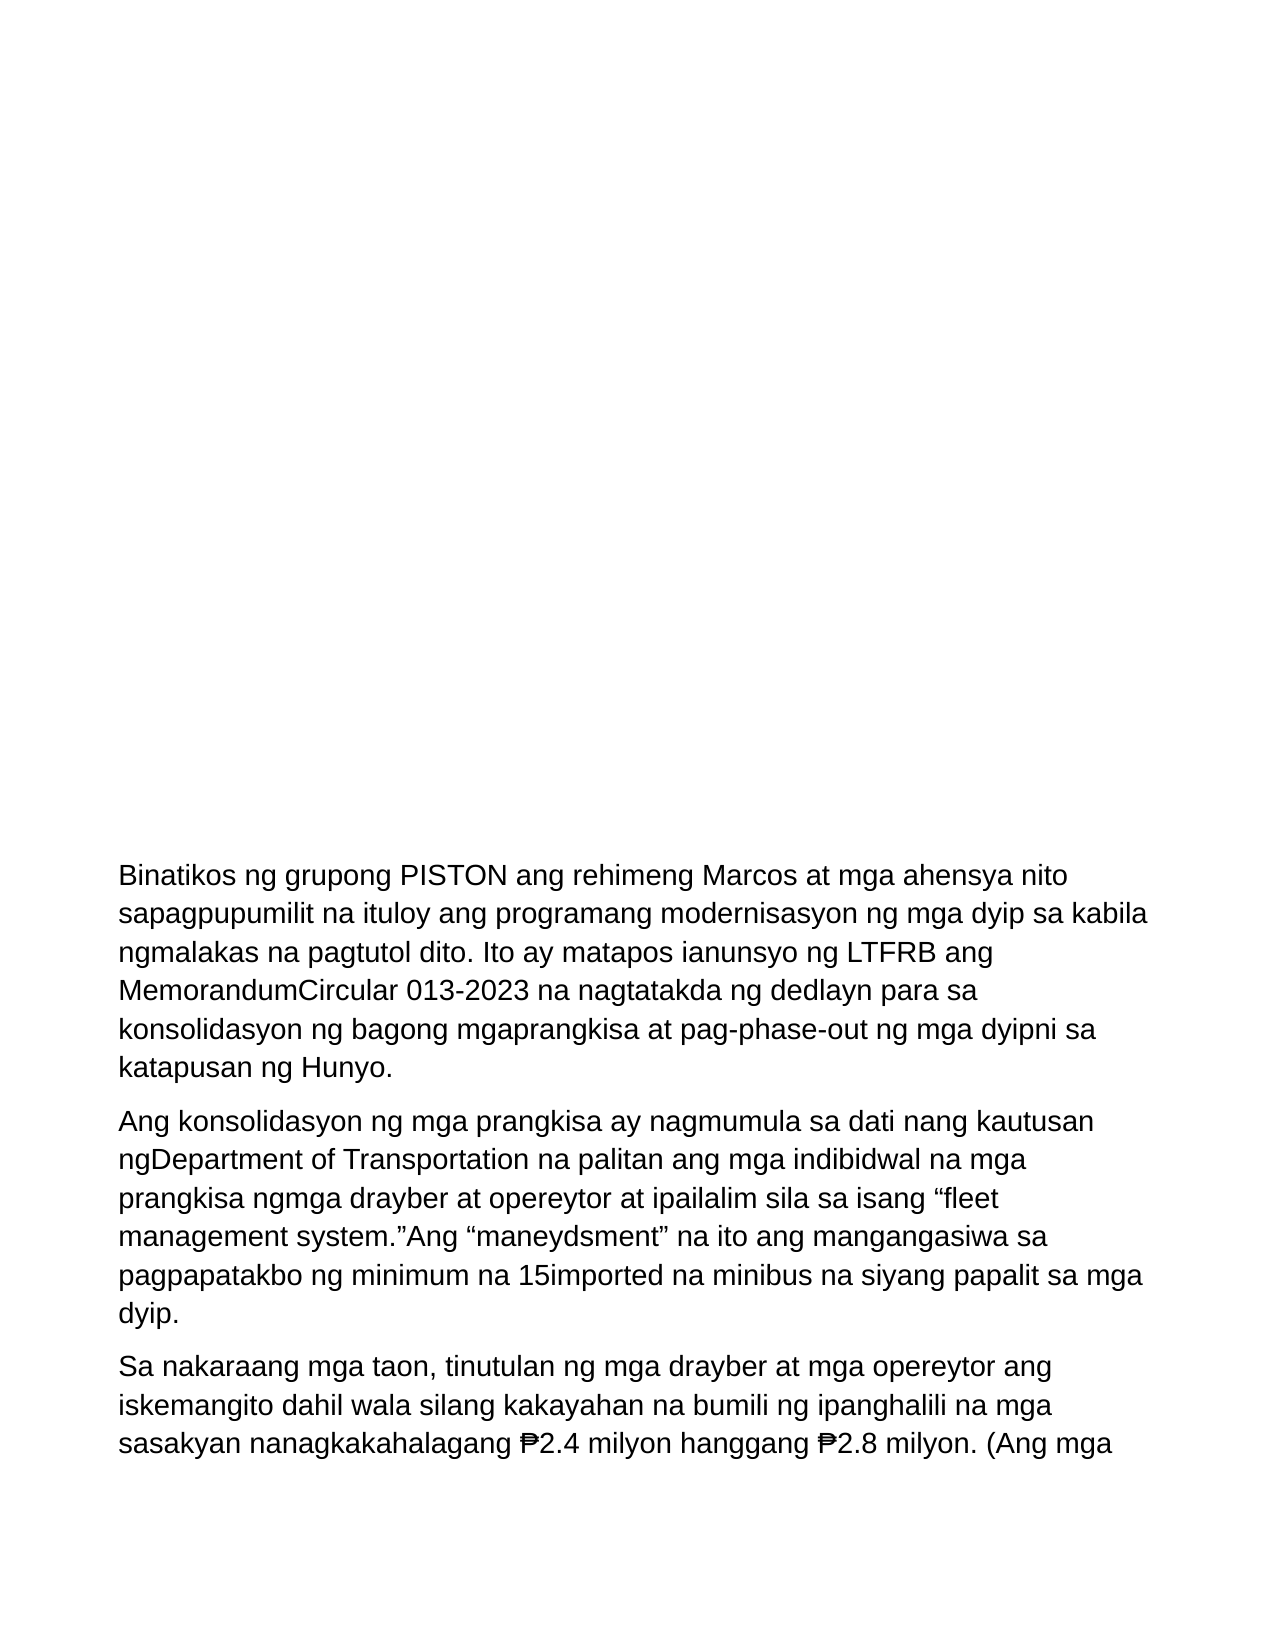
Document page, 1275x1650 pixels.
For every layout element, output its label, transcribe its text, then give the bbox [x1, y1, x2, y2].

text Binatikos ng grupong PISTON ang rehimeng Marcos at mga ahensya nito sapagpupumilit na ituloy ang programang modernisasyon ng mga dyip sa kabila ngmalakas na pagtutol dito. Ito ay matapos ianunsyo ng LTFRB ang MemorandumCircular 013-2023 na nagtatakda ng dedlayn para sa konsolidasyon ng bagong mgaprangkisa at pag-phase-out ng mga dyipni sa katapusan ng Hunyo. [118, 858, 1157, 1084]
text Sa nakaraang mga taon, tinutulan ng mga drayber at mga opereytor ang iskemangito dahil wala silang kakayahan na bumili ng ipanghalili na mga sasakyan nanagkakahalagang ₱2.4 milyon hanggang ₱2.8 milyon. (Ang mga [118, 1349, 1157, 1460]
text Ang konsolidasyon ng mga prangkisa ay nagmumula sa dati nang kautusan ngDepartment of Transportation na palitan ang mga indibidwal na mga prangkisa ngmga drayber at opereytor at ipailalim sila sa isang “fleet management system.”Ang “maneydsment” na ito ang mangangasiwa sa pagpapatakbo ng minimum na 15imported na minibus na siyang papalit sa mga dyip. [118, 1104, 1157, 1330]
